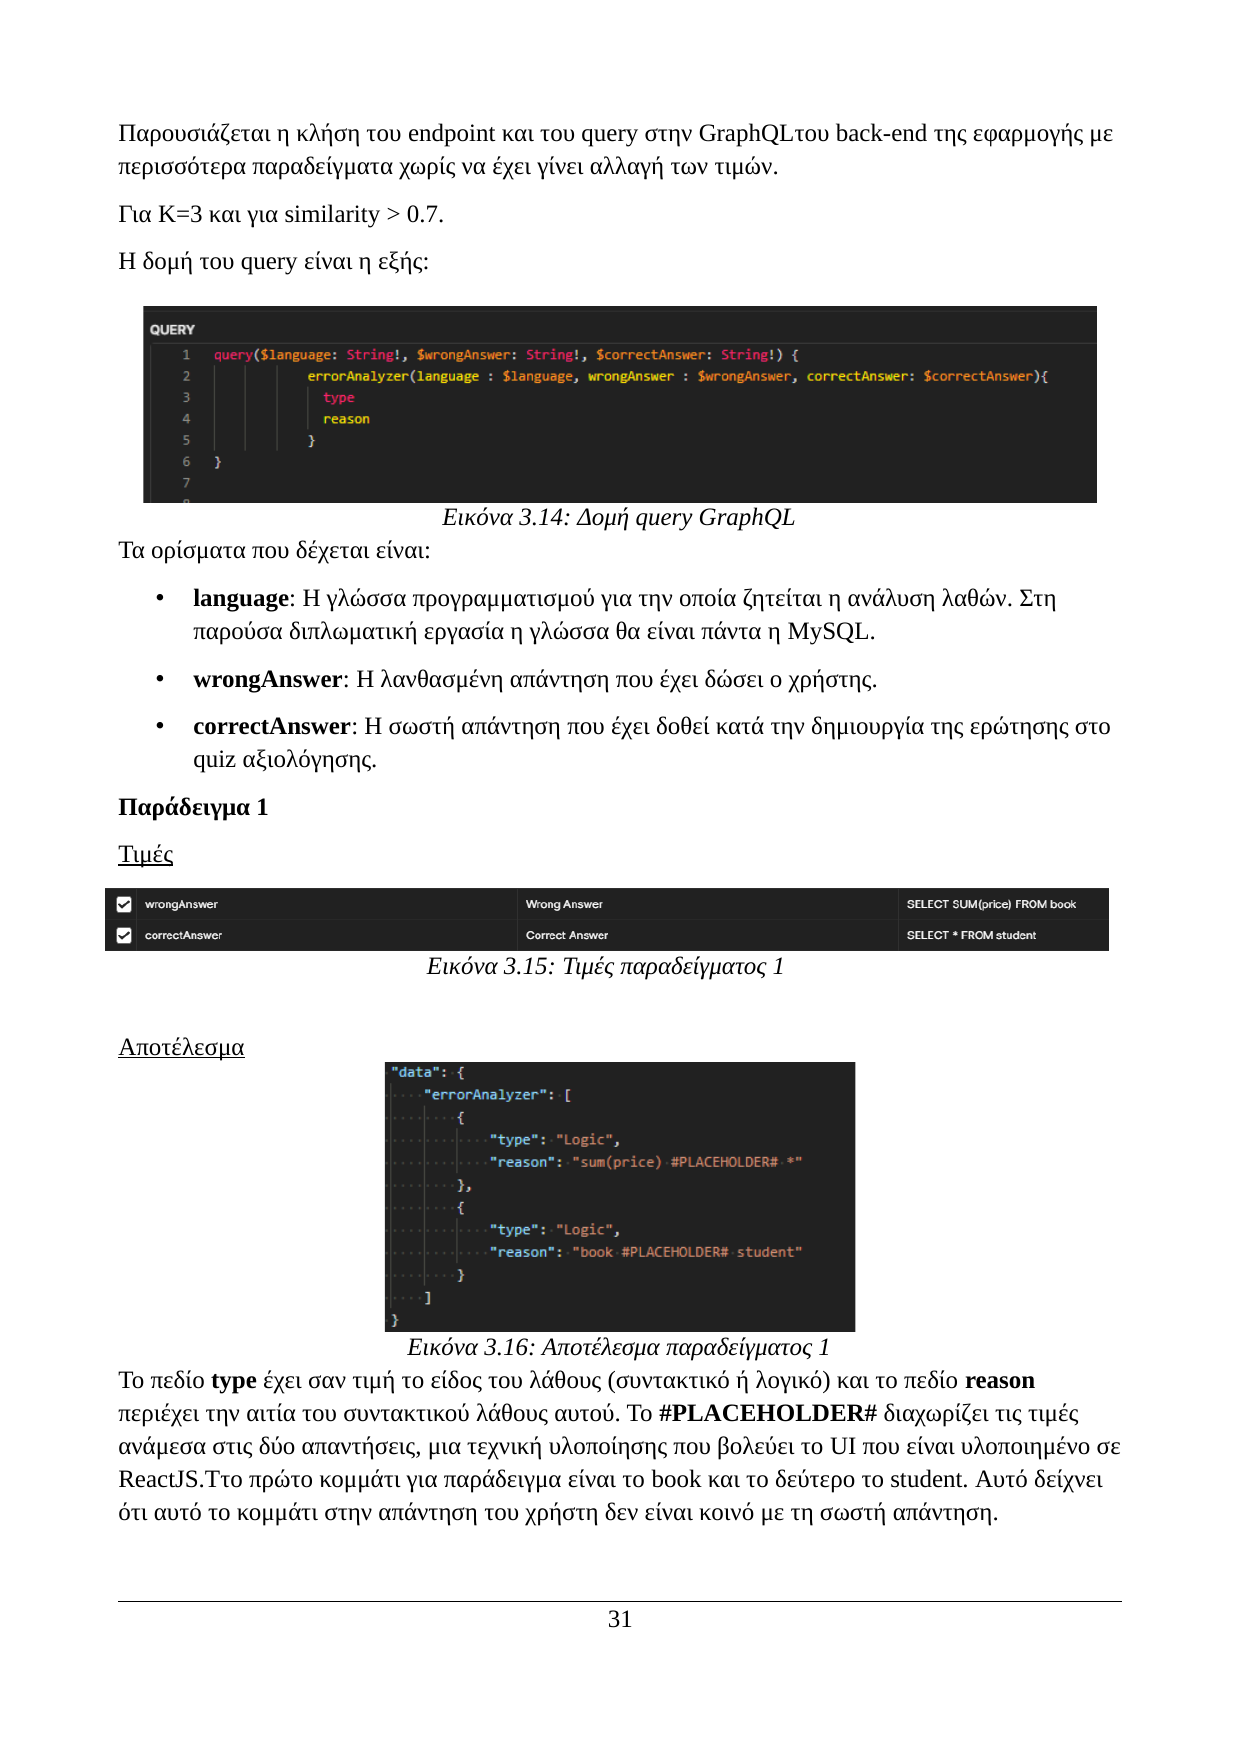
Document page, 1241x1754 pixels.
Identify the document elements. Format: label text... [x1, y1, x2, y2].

text Τα ορίσματα που δέχεται είναι: [118, 531, 1122, 564]
text Αποτέλεσμα [118, 1032, 1122, 1062]
list wrongAnswer: Η λανθασμένη απάντηση που έχει δώσει ο χρήστης. [156, 664, 1122, 692]
text Παρουσιάζεται η κλήση του endpoint και του query στην GraphQLτου back-end της εφαρμογής με περισσότερα παραδείγματα χωρίς να έχει γίνει αλλαγή των τιμών. [118, 118, 1122, 180]
list correctAnswer: Η σωστή απάντηση που έχει δοθεί κατά την δημιουργία της ερώτησης στο quiz αξιολόγησης. [156, 711, 1122, 773]
text Εικόνα 3.14: Δομή query GraphQL [118, 306, 1122, 531]
text Η δομή του query είναι η εξής: [118, 246, 1122, 275]
picture [384, 1062, 856, 1332]
text Το πεδίο type έχει σαν τιμή το είδος του λάθους (συντακτικό ή λογικό) και το πεδίο reason περιέχει την αιτία του συντακτικού λάθους αυτού. Το #PLACEHOLDER# διαχωρίζει τις τιμές ανάμεσα στις δύο απαντήσεις, μια τεχνική υλοποίησης που βολεύει το UI που είναι υλοποιημένο σε ReactJS.Ττο πρώτο κομμάτι για παράδειγμα είναι το book και το δεύτερο το student. Αυτό δείχνει ότι αυτό το κομμάτι στην απάντηση του χρήστη δεν είναι κοινό με τη σωστή απάντηση. [118, 1365, 1122, 1526]
picture [105, 888, 1109, 951]
text Παράδειγμα 1 [118, 792, 1122, 821]
text Εικόνα 3.16: Αποτέλεσμα παραδείγματος 1 [385, 1332, 856, 1361]
list language: Η γλώσσα προγραμματισμού για την οποία ζητείται η ανάλυση λαθών. Στη παρούσα διπλωματική εργασία η γλώσσα θα είναι πάντα η MySQL. [156, 583, 1122, 645]
text Για K=3 και για similarity > 0.7. [118, 199, 1122, 227]
text Εικόνα 3.15: Τιμές παραδείγματος 1 [105, 951, 1109, 980]
text [118, 294, 1122, 306]
text Τιμές [118, 839, 1122, 868]
picture [143, 306, 1097, 503]
